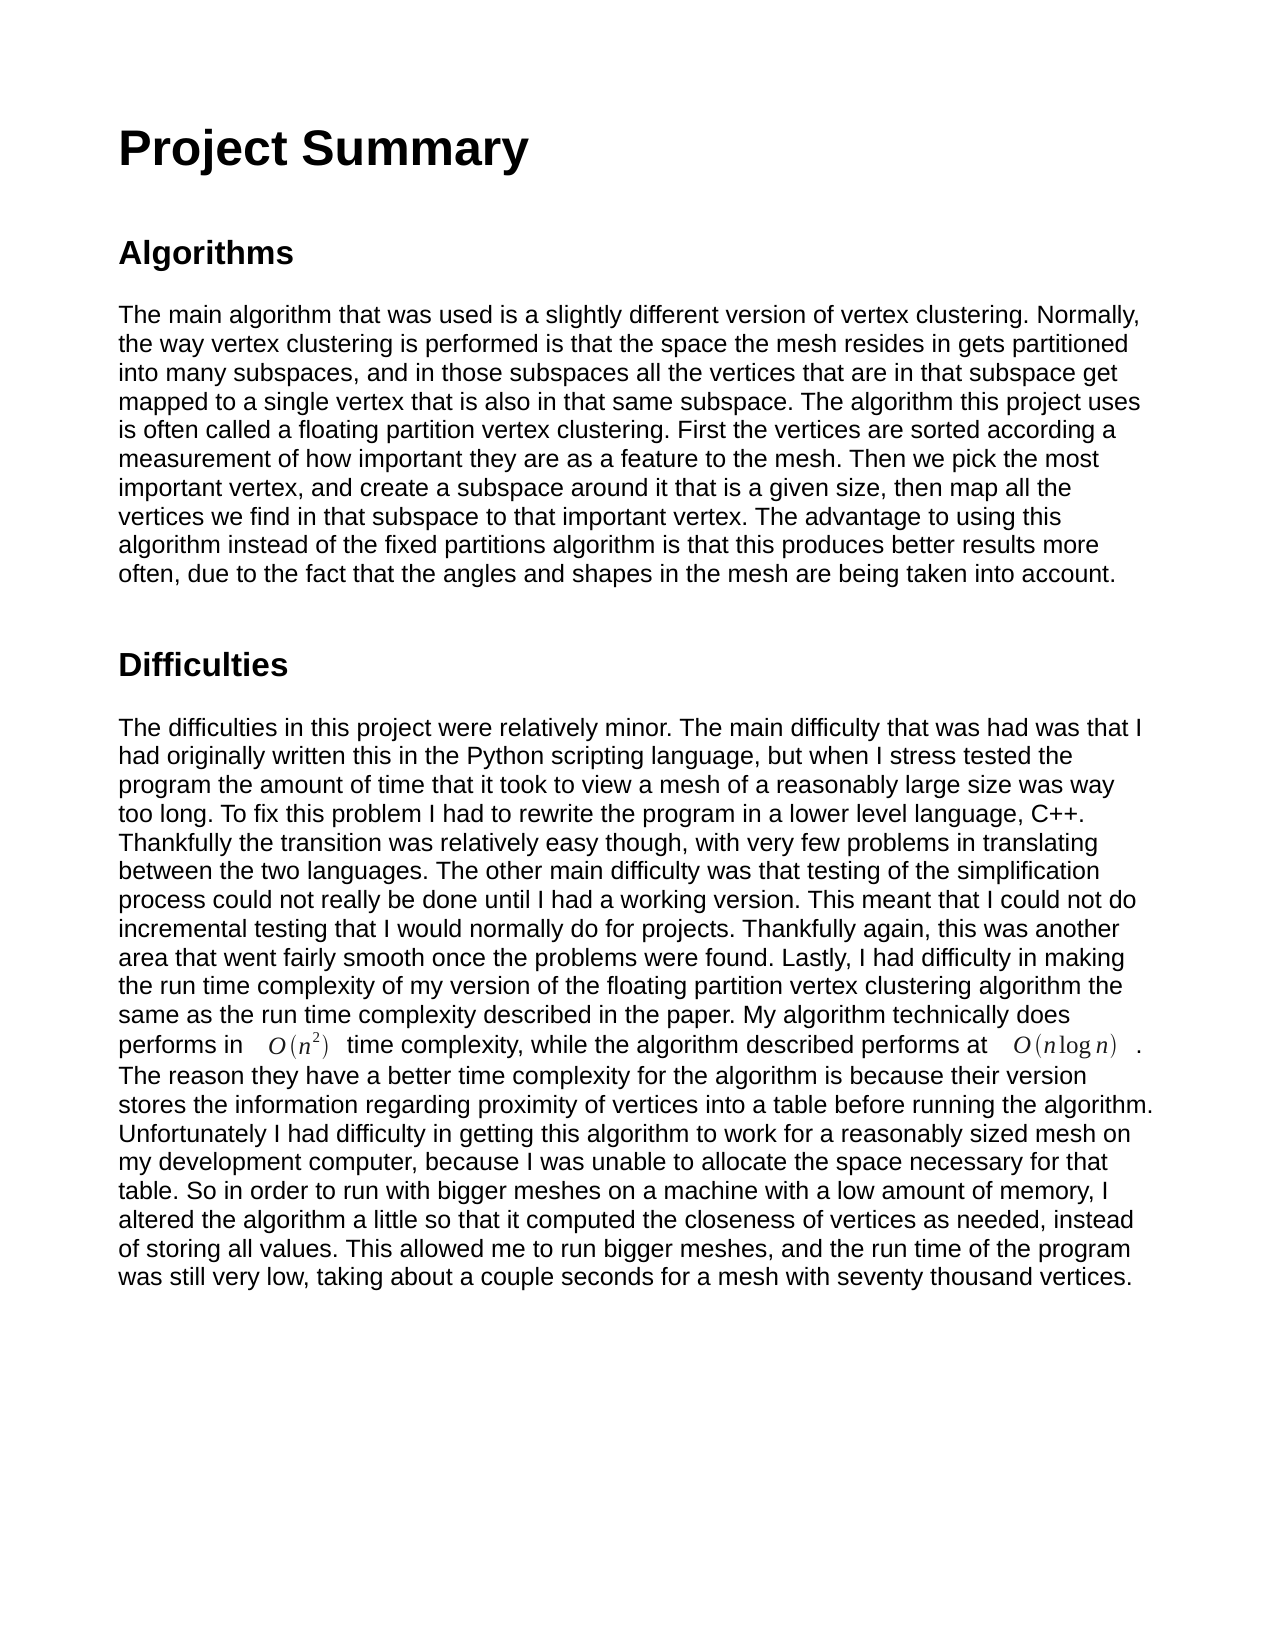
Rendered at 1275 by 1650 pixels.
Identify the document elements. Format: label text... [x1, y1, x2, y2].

text Project Summary [118, 118, 1157, 176]
text The reason they have a better time complexity for the algorithm is because their version stores the information regarding proximity of vertices into a table before running the algorithm. Unfortunately I had difficulty in getting this algorithm to work for a reasonably sized mesh on my development computer, because I was unable to allocate the space necessary for that table. So in order to run with bigger meshes on a machine with a low amount of memory, I altered the algorithm a little so that it computed the closeness of vertices as needed, instead of storing all values. This allowed me to run bigger meshes, and the run time of the program was still very low, taking about a couple seconds for a mesh with seventy thousand vertices. [118, 1061, 1157, 1291]
text The main algorithm that was used is a slightly different version of vertex clustering. Normally, the way vertex clustering is performed is that the space the mesh resides in gets partitioned into many subspaces, and in those subspaces all the vertices that are in that subspace get mapped to a single vertex that is also in that same subspace. The algorithm this project uses is often called a floating partition vertex clustering. First the vertices are sorted according a measurement of how important they are as a feature to the mesh. Then we pick the most important vertex, and create a subspace around it that is a given size, then map all the vertices we find in that subspace to that important vertex. The advantage to using this algorithm instead of the fixed partitions algorithm is that this produces better results more often, due to the fact that the angles and shapes in the mesh are being taken into account. [118, 300, 1157, 588]
text The difficulties in this project were relatively minor. The main difficulty that was had was that I had originally written this in the Python scripting language, but when I stress tested the program the amount of time that it took to view a mesh of a reasonably large size was way too long. To fix this problem I had to rewrite the program in a lower level language, C++. Thankfully the transition was relatively easy though, with very few problems in translating between the two languages. The other main difficulty was that testing of the simplification process could not really be done until I had a working version. This meant that I could not do incremental testing that I would normally do for projects. Thankfully again, this was another area that went fairly smooth once the problems were found. Lastly, I had difficulty in making the run time complexity of my version of the floating partition vertex clustering algorithm the same as the run time complexity described in the paper. My algorithm technically does performs in time complexity, while the algorithm described performs at . [118, 712, 1157, 1061]
text Algorithms [118, 233, 1157, 272]
text Difficulties [118, 645, 1157, 684]
